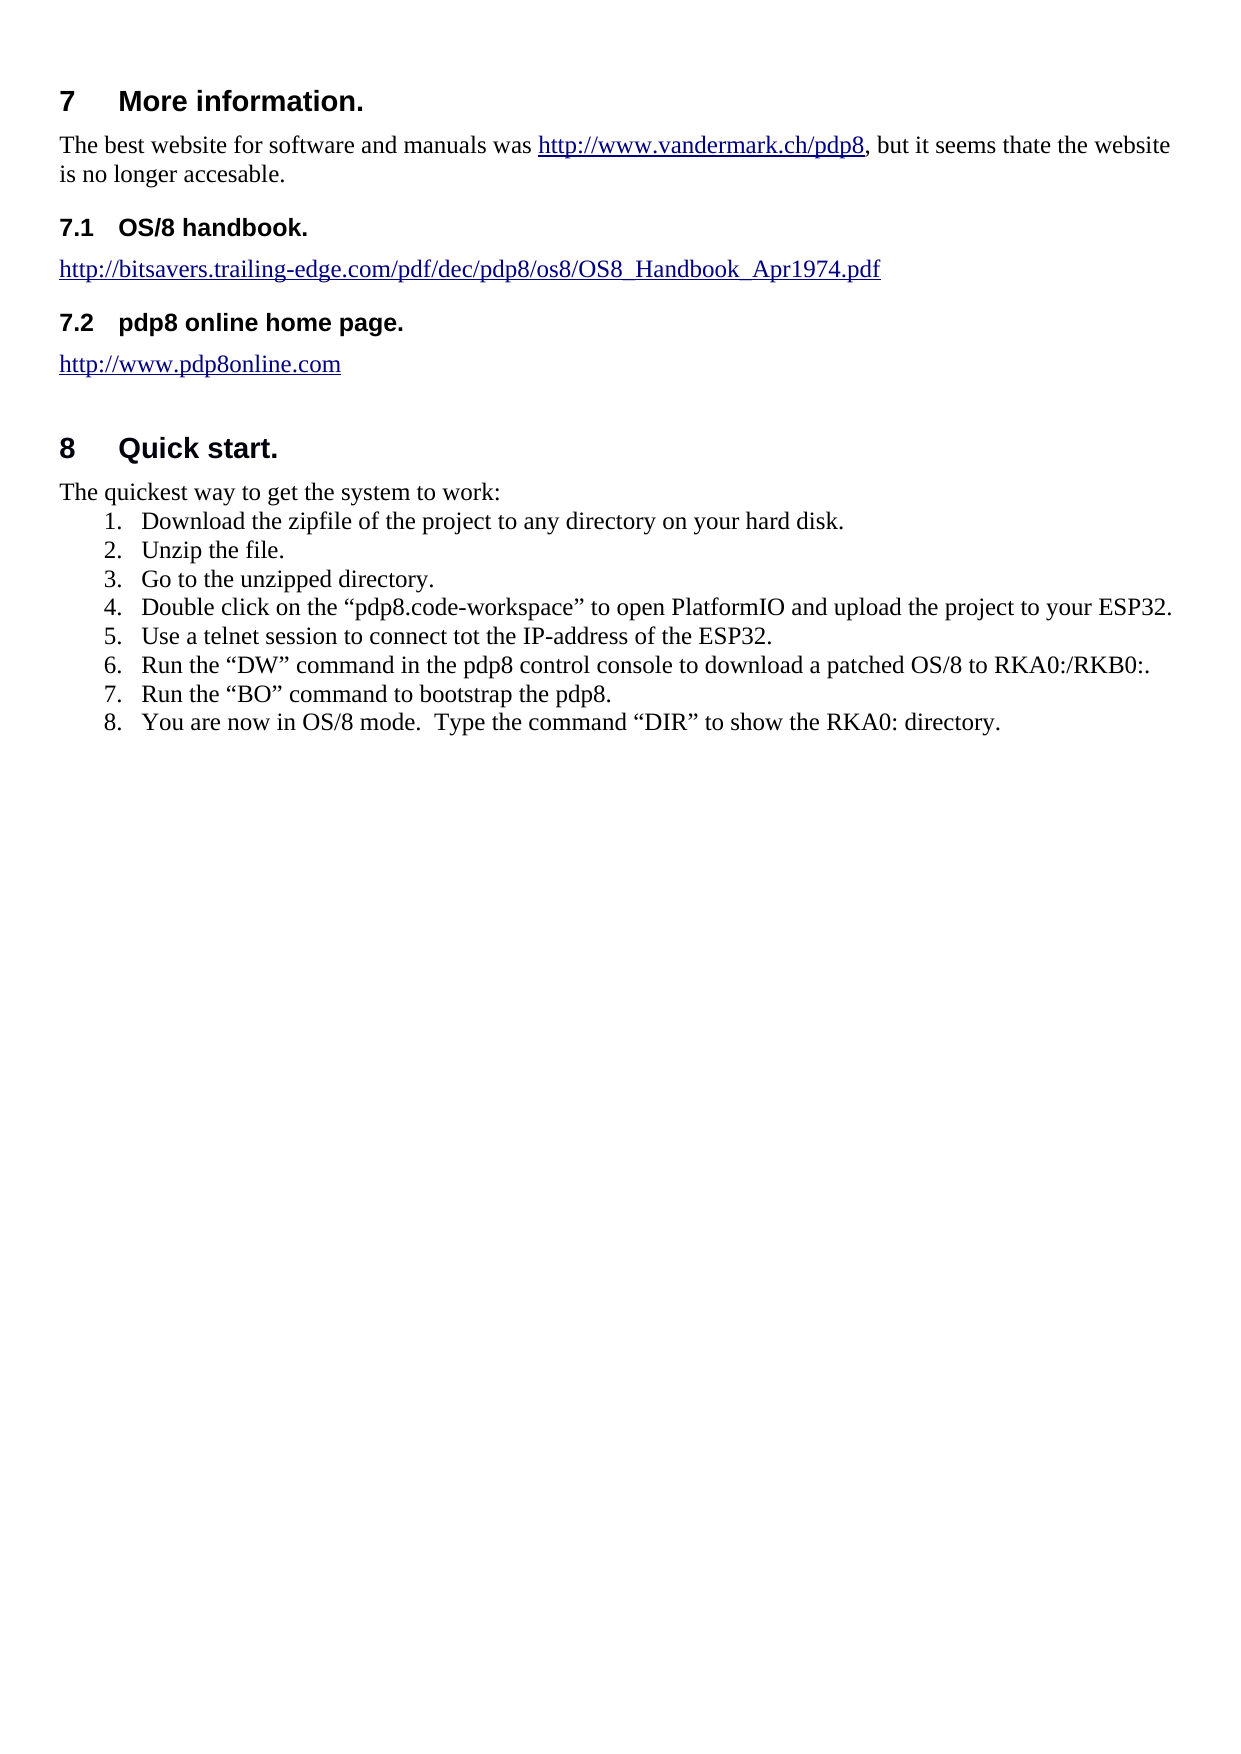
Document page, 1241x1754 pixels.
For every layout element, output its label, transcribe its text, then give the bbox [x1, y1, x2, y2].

text The quickest way to get the system to work: [59, 477, 1181, 506]
list Run the “DW” command in the pdp8 control console to download a patched OS/8 to RKA0:/RKB0:. [103, 650, 1181, 679]
subtitle More information. [59, 84, 1181, 118]
text The best website for software and manuals was http://www.vandermark.ch/pdp8, but it seems thate the website is no longer accesable. [59, 130, 1181, 188]
subtitle OS/8 handbook. [59, 213, 1181, 241]
subtitle pdp8 online home page. [59, 308, 1181, 336]
list You are now in OS/8 mode. Type the command “DIR” to show the RKA0: directory. [103, 707, 1181, 736]
text http://bitsavers.trailing-edge.com/pdf/dec/pdp8/os8/OS8_Handbook_Apr1974.pdf [59, 254, 1181, 283]
list Download the zipfile of the project to any directory on your hard disk. [103, 506, 1181, 535]
list Use a telnet session to connect tot the IP-address of the ESP32. [103, 621, 1181, 650]
list Run the “BO” command to bootstrap the pdp8. [103, 679, 1181, 707]
list Double click on the “pdp8.code-workspace” to open PlatformIO and upload the project to your ESP32. [103, 592, 1181, 621]
list Go to the unzipped directory. [103, 564, 1181, 592]
subtitle Quick start. [59, 431, 1181, 465]
text http://www.pdp8online.com [59, 349, 1181, 378]
list Unzip the file. [103, 535, 1181, 564]
